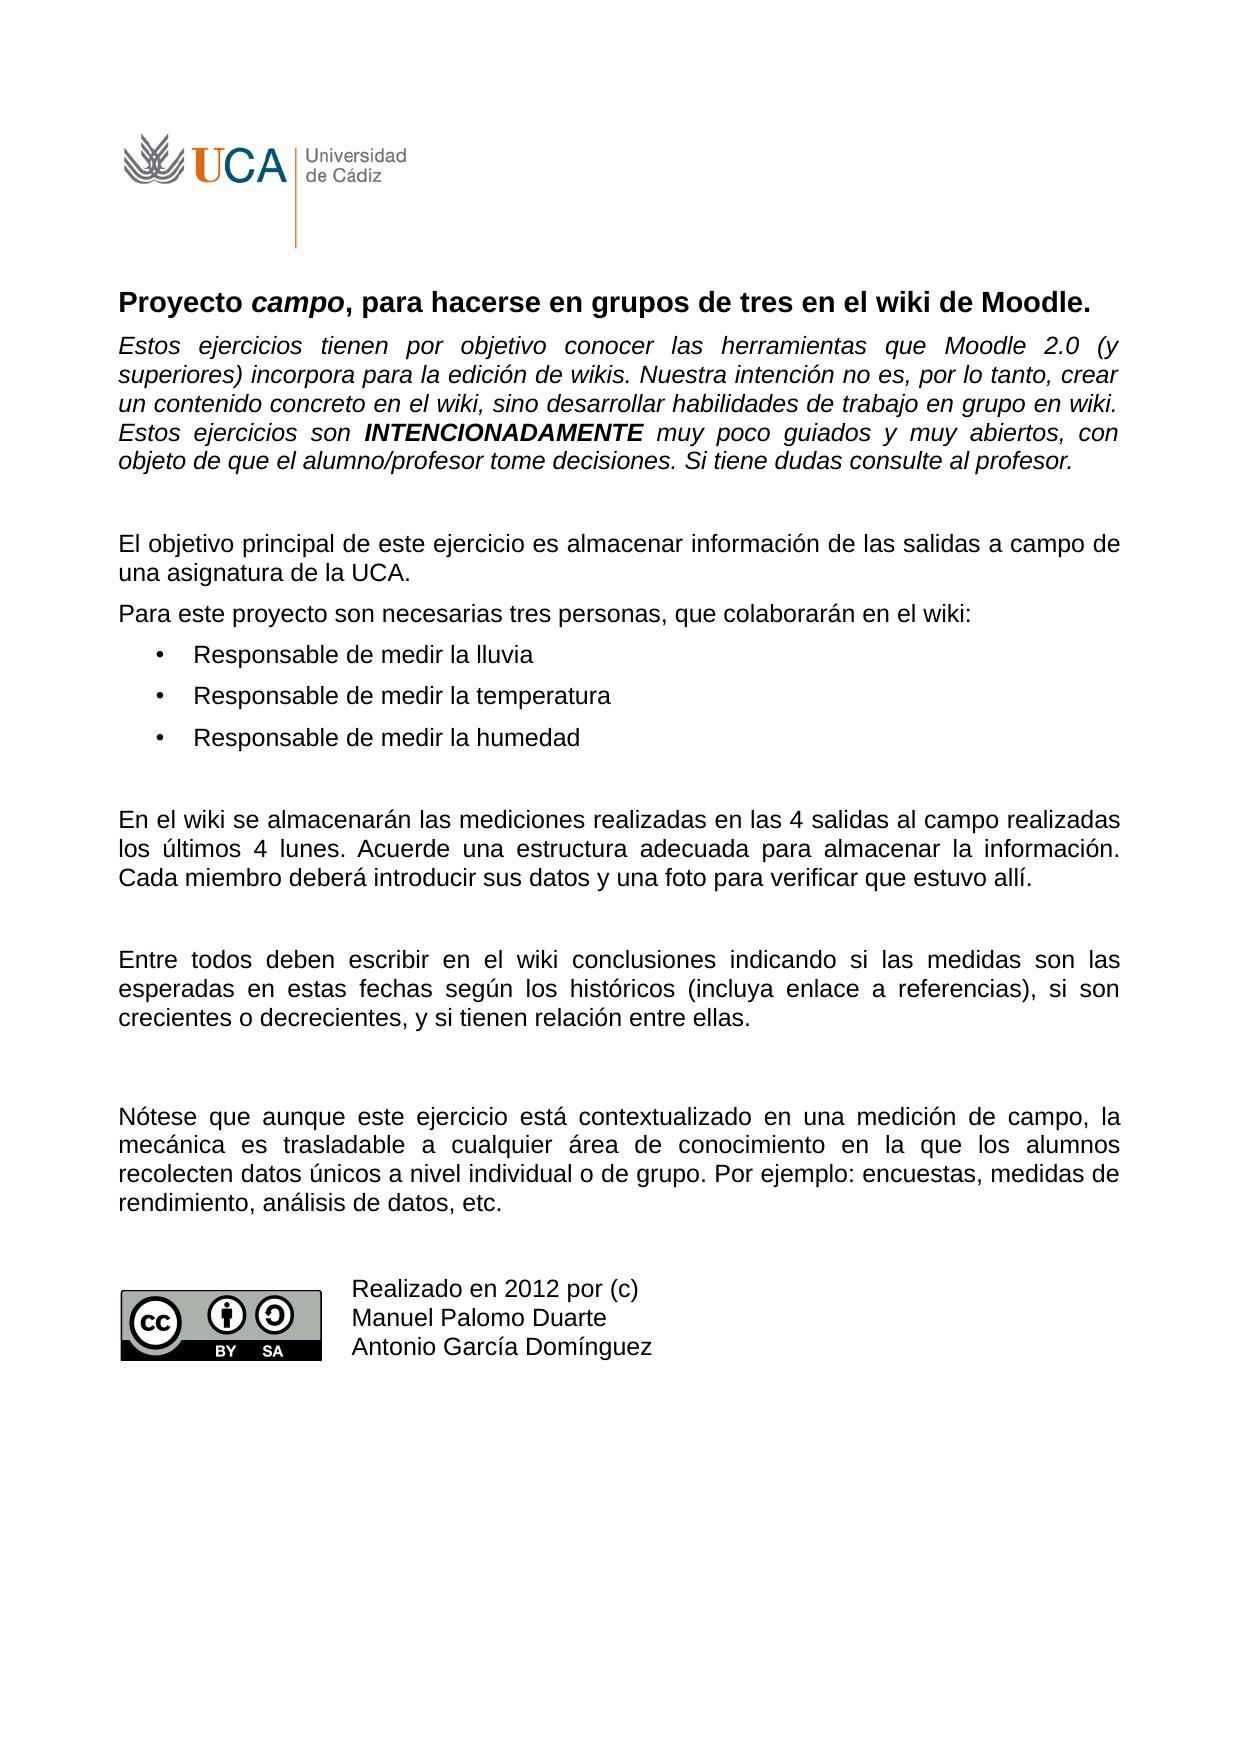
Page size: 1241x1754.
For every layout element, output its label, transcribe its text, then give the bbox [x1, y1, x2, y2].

subtitle Proyecto campo, para hacerse en grupos de tres en el wiki de Moodle. [118, 285, 1122, 319]
text Manuel Palomo Duarte [322, 1303, 1122, 1332]
list Responsable de medir la humedad [156, 723, 1122, 752]
text El objetivo principal de este ejercicio es almacenar información de las salidas a campo de una asignatura de la UCA. [118, 529, 1122, 586]
picture [121, 128, 411, 255]
list Responsable de medir la temperatura [156, 681, 1122, 710]
text Realizado en 2012 por (c) [118, 1274, 1122, 1303]
text Entre todos deben escribir en el wiki conclusiones indicando si las medidas son las esperadas en estas fechas según los históricos (incluya enlace a referencias), si son crecientes o decrecientes, y si tienen relación entre ellas. [118, 945, 1122, 1032]
text Estos ejercicios tienen por objetivo conocer las herramientas que Moodle 2.0 (y superiores) incorpora para la edición de wikis. Nuestra intención no es, por lo tanto, crear un contenido concreto en el wiki, sino desarrollar habilidades de trabajo en grupo en wiki. Estos ejercicios son INTENCIONADAMENTE muy poco guiados y muy abiertos, con objeto de que el alumno/profesor tome decisiones. Si tiene dudas consulte al profesor. [118, 331, 1122, 475]
text Para este proyecto son necesarias tres personas, que colaborarán en el wiki: [118, 599, 1122, 627]
text Nótese que aunque este ejercicio está contextualizado en una medición de campo, la mecánica es trasladable a cualquier área de conocimiento en la que los alumnos recolecten datos únicos a nivel individual o de grupo. Por ejemplo: encuestas, medidas de rendimiento, análisis de datos, etc. [118, 1102, 1122, 1217]
picture [120, 1290, 322, 1361]
text Antonio García Domínguez [322, 1332, 1122, 1360]
list Responsable de medir la lluvia [156, 640, 1122, 669]
text En el wiki se almacenarán las mediciones realizadas en las 4 salidas al campo realizadas los últimos 4 lunes. Acuerde una estructura adecuada para almacenar la información. Cada miembro deberá introducir sus datos y una foto para verificar que estuvo allí. [118, 805, 1122, 892]
